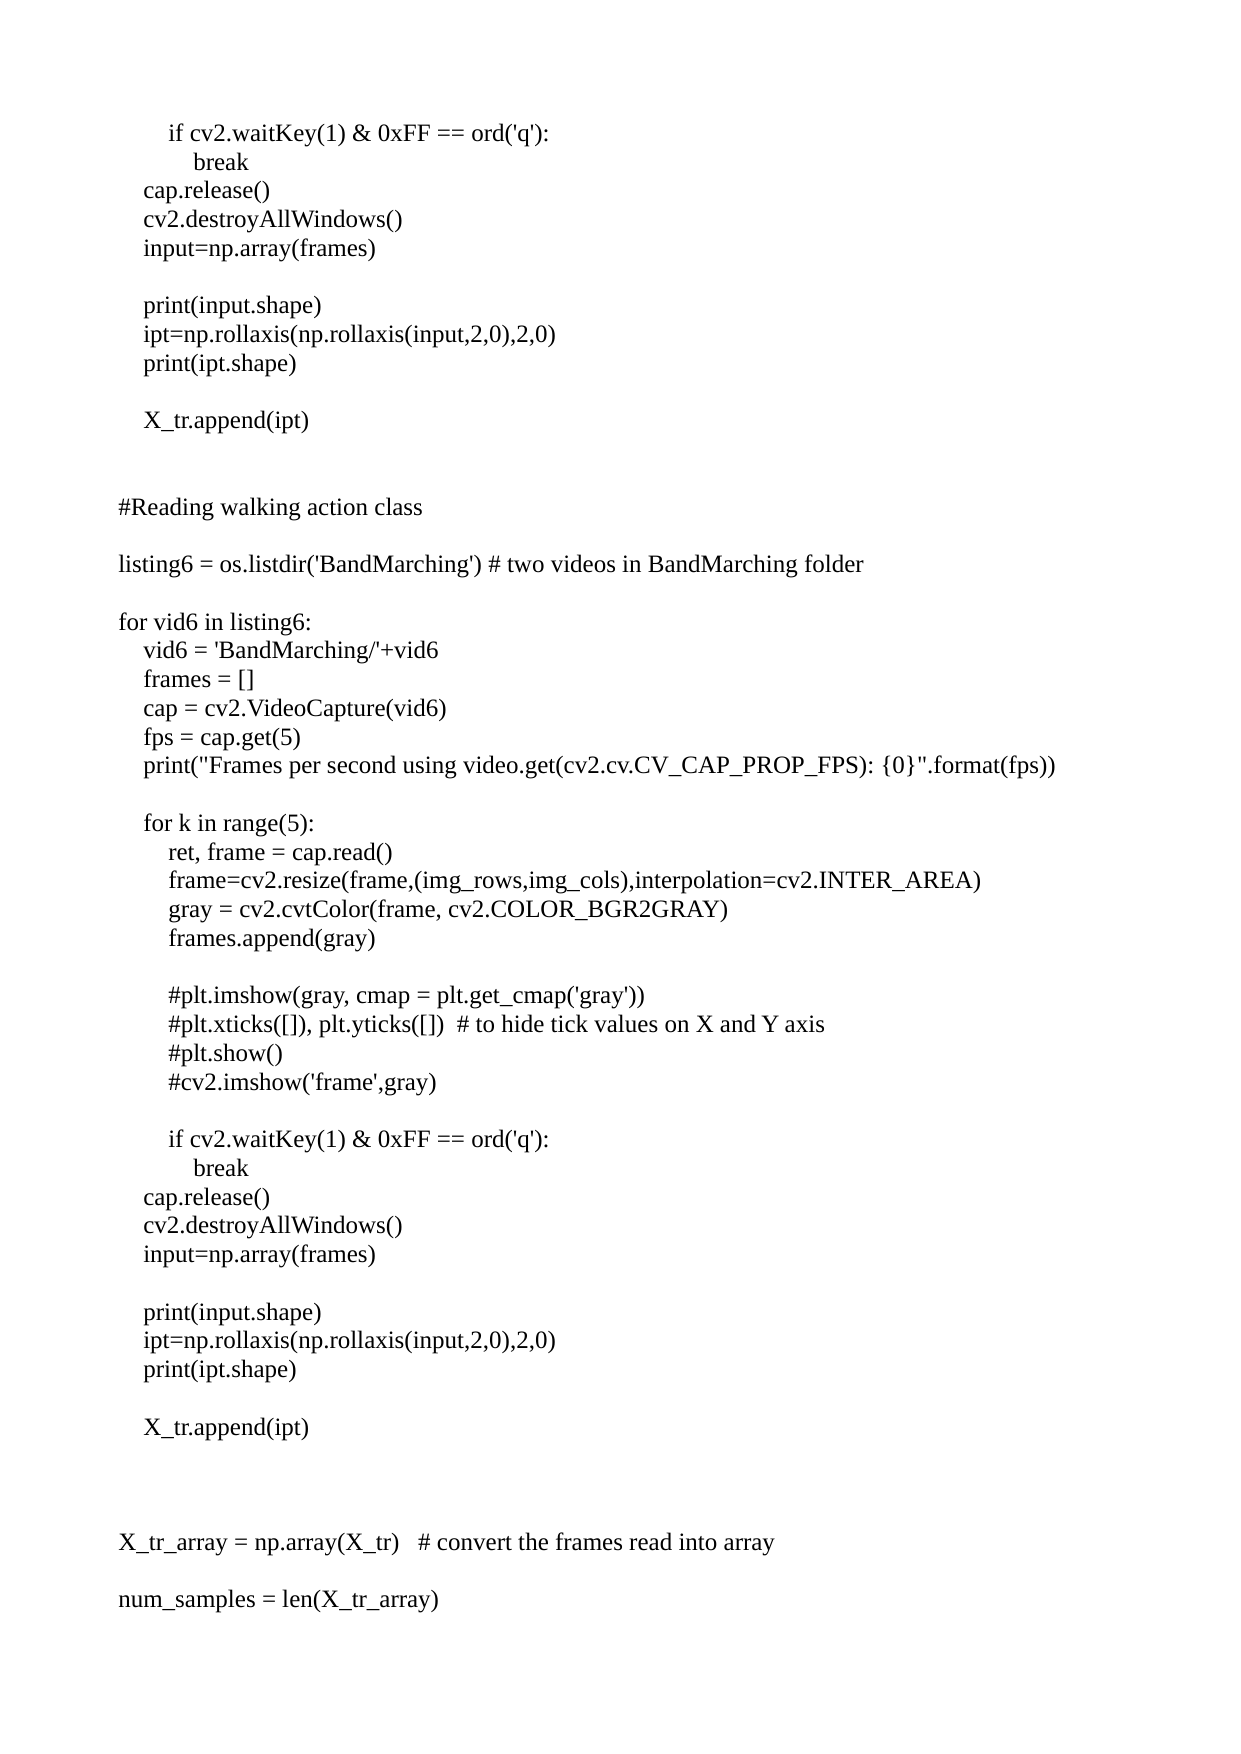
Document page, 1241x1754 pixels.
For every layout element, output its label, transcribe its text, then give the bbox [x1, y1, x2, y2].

text cap = cv2.VideoCapture(vid6) [118, 693, 1122, 722]
text X_tr.append(ipt) [118, 1412, 1122, 1441]
text num_samples = len(X_tr_array) [118, 1584, 1122, 1613]
text ipt=np.rollaxis(np.rollaxis(input,2,0),2,0) [118, 1326, 1122, 1354]
text listing6 = os.listdir('BandMarching') # two videos in BandMarching folder [118, 549, 1122, 578]
text print(input.shape) [118, 1297, 1122, 1326]
text print(input.shape) [118, 291, 1122, 319]
text #plt.imshow(gray, cmap = plt.get_cmap('gray')) [118, 981, 1122, 1009]
text break [118, 147, 1122, 176]
text for k in range(5): [118, 808, 1122, 837]
text #cv2.imshow('frame',gray) [118, 1067, 1122, 1096]
text cap.release() [118, 176, 1122, 204]
text fps = cap.get(5) [118, 722, 1122, 751]
text cap.release() [118, 1182, 1122, 1211]
text X_tr.append(ipt) [118, 406, 1122, 434]
text frame=cv2.resize(frame,(img_rows,img_cols),interpolation=cv2.INTER_AREA) [118, 866, 1122, 894]
text print(ipt.shape) [118, 1354, 1122, 1383]
text for vid6 in listing6: [118, 607, 1122, 636]
text input=np.array(frames) [118, 233, 1122, 262]
text X_tr_array = np.array(X_tr) # convert the frames read into array [118, 1527, 1122, 1556]
text #plt.show() [118, 1038, 1122, 1067]
text gray = cv2.cvtColor(frame, cv2.COLOR_BGR2GRAY) [118, 894, 1122, 923]
text print(ipt.shape) [118, 348, 1122, 377]
text #Reading walking action class [118, 492, 1122, 521]
text if cv2.waitKey(1) & 0xFF == ord('q'): [118, 118, 1122, 147]
text frames = [] [118, 664, 1122, 693]
text cv2.destroyAllWindows() [118, 1211, 1122, 1239]
text ret, frame = cap.read() [118, 837, 1122, 866]
text frames.append(gray) [118, 923, 1122, 952]
text break [118, 1153, 1122, 1182]
text ipt=np.rollaxis(np.rollaxis(input,2,0),2,0) [118, 319, 1122, 348]
text cv2.destroyAllWindows() [118, 204, 1122, 233]
text #plt.xticks([]), plt.yticks([]) # to hide tick values on X and Y axis [118, 1009, 1122, 1038]
text vid6 = 'BandMarching/'+vid6 [118, 636, 1122, 664]
text input=np.array(frames) [118, 1239, 1122, 1268]
text if cv2.waitKey(1) & 0xFF == ord('q'): [118, 1124, 1122, 1153]
text print("Frames per second using video.get(cv2.cv.CV_CAP_PROP_FPS): {0}".format(fps)) [118, 751, 1122, 779]
